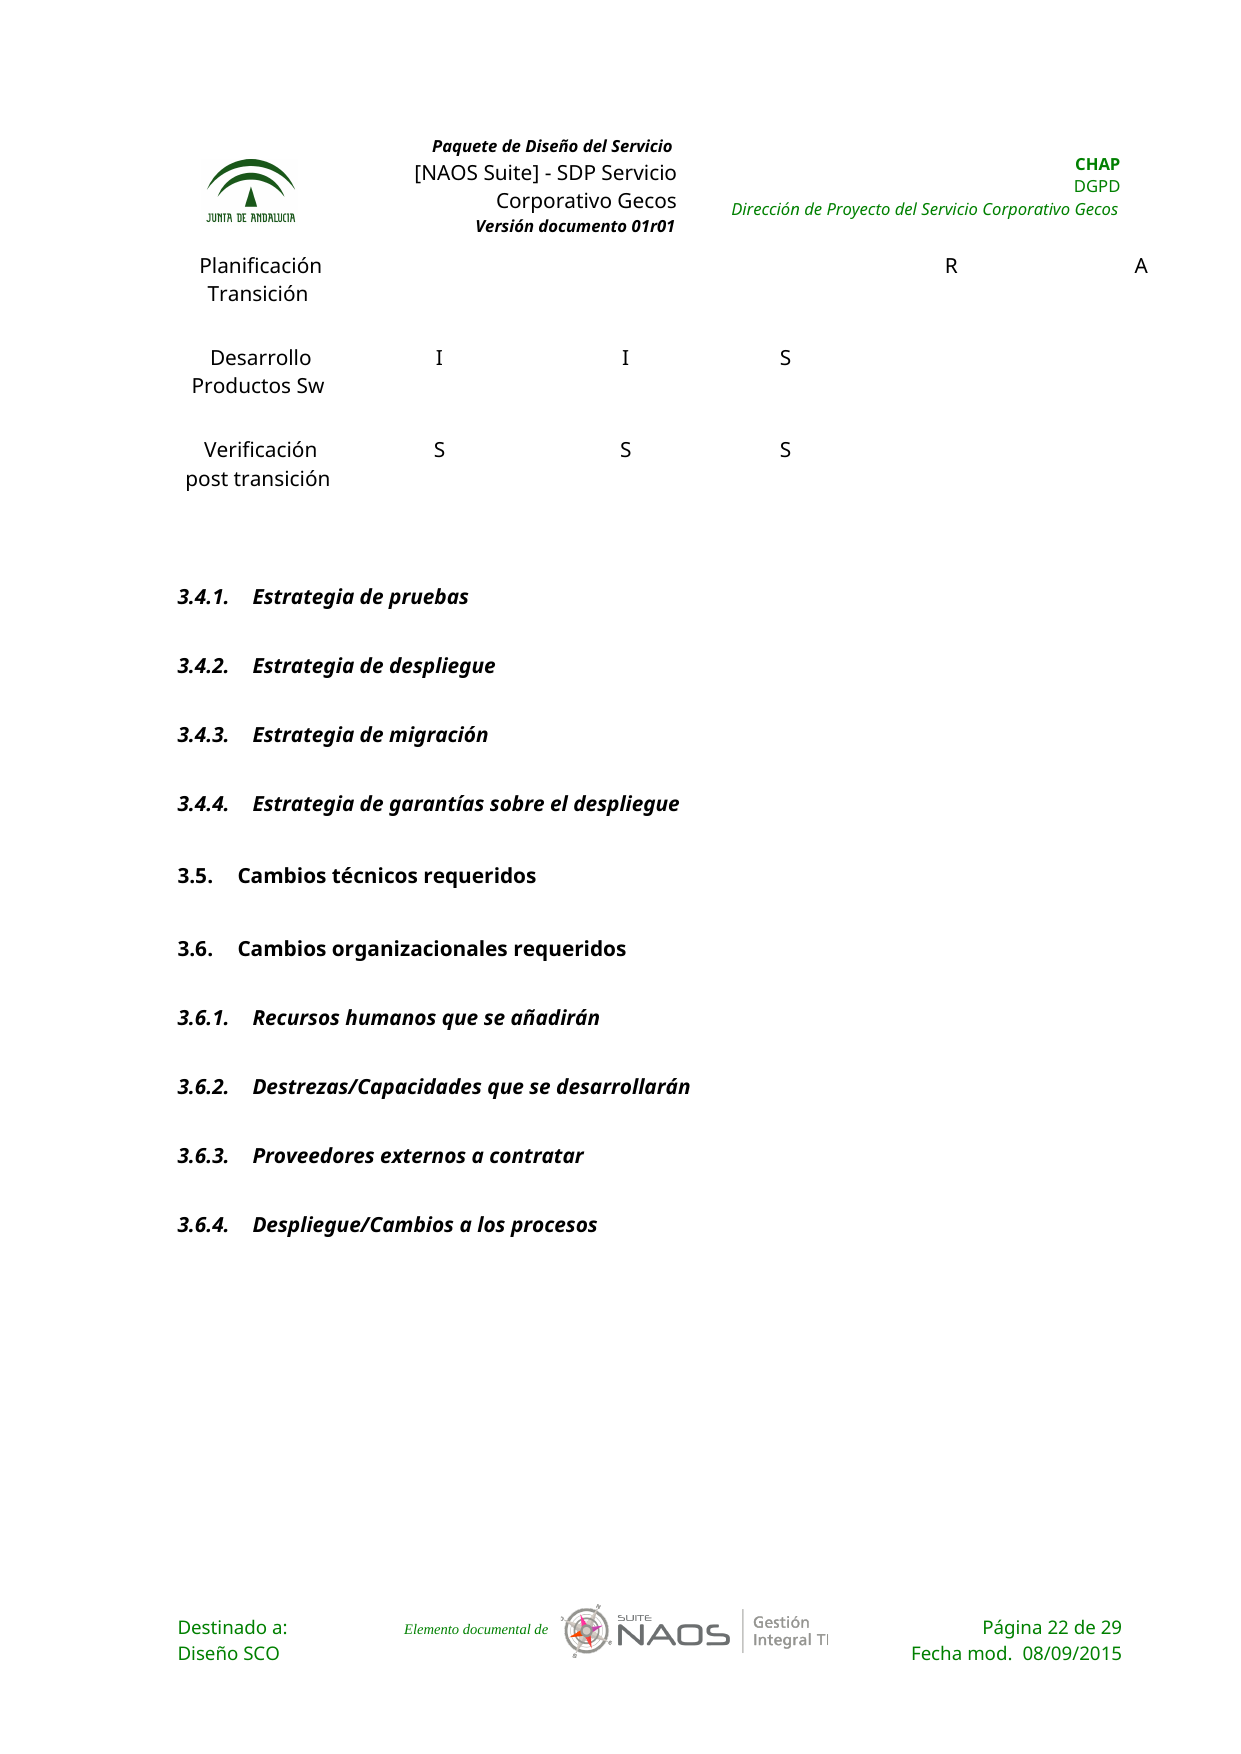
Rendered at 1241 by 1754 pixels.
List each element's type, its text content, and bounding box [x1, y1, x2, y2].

table_cell [540, 248, 717, 340]
table_cell A [1048, 248, 1240, 340]
table_cell [1048, 433, 1240, 525]
table_cell Planificación Transición [177, 248, 344, 340]
table_cell Desarrollo Productos Sw [177, 340, 344, 432]
table_cell [860, 433, 1048, 525]
table_cell S [717, 433, 859, 525]
subtitle Cambios técnicos requeridos [177, 862, 1122, 890]
table_cell S [540, 433, 717, 525]
table_cell S [344, 433, 540, 525]
subtitle Cambios organizacionales requeridos [177, 934, 1122, 962]
subtitle Despliegue/Cambios a los procesos [177, 1210, 1122, 1239]
table_cell Verificación post transición [177, 433, 344, 525]
subtitle Estrategia de pruebas [177, 582, 1122, 611]
subtitle Destrezas/Capacidades que se desarrollarán [177, 1072, 1122, 1101]
picture [201, 159, 298, 226]
table_cell I [344, 340, 540, 432]
subtitle Estrategia de migración [177, 720, 1122, 749]
table_cell [1048, 340, 1240, 432]
table_cell I [540, 340, 717, 432]
table_cell S [717, 340, 859, 432]
picture [560, 1604, 829, 1658]
subtitle Proveedores externos a contratar [177, 1141, 1122, 1170]
table_cell [860, 340, 1048, 432]
table_cell [717, 248, 859, 340]
table_cell R [860, 248, 1048, 340]
subtitle Estrategia de garantías sobre el despliegue [177, 789, 1122, 818]
table_cell [344, 248, 540, 340]
subtitle Estrategia de despliegue [177, 651, 1122, 680]
subtitle Recursos humanos que se añadirán [177, 1003, 1122, 1031]
